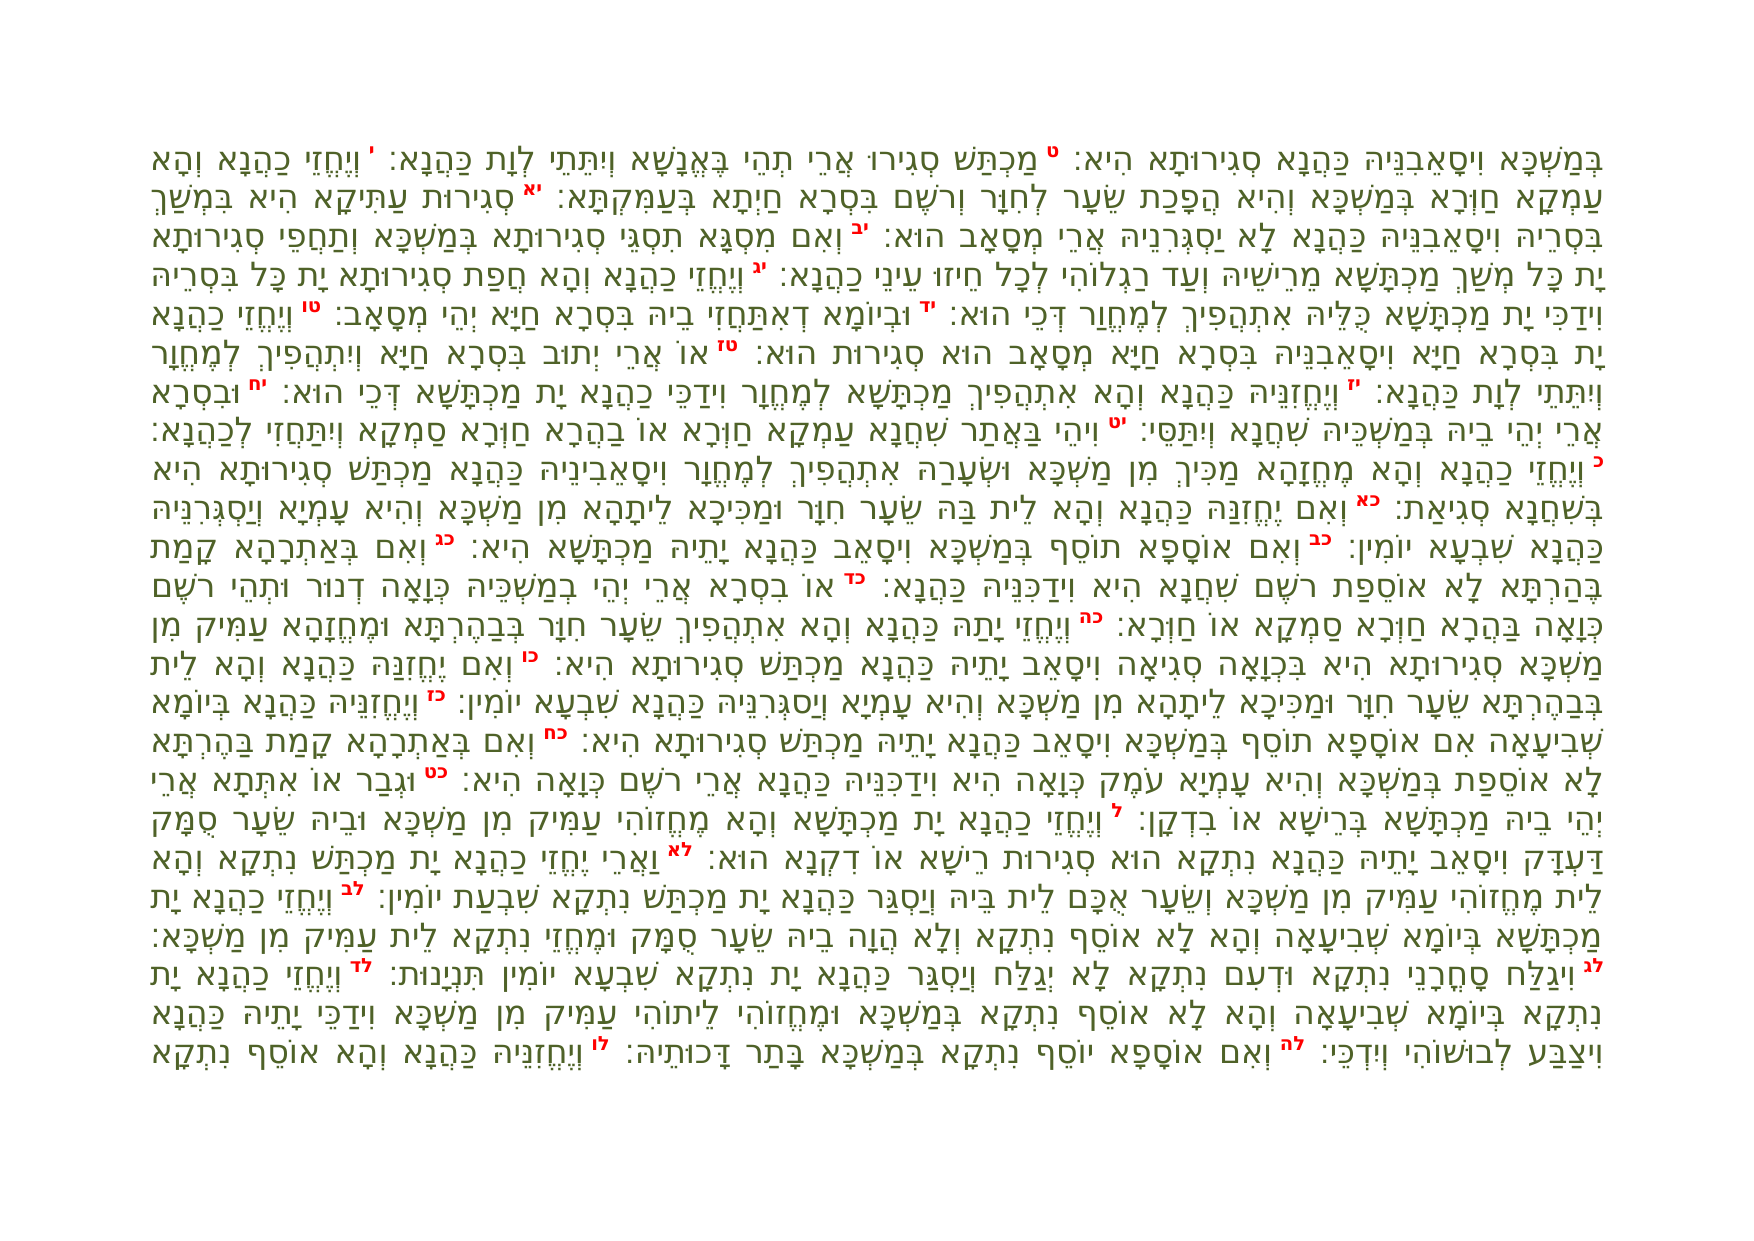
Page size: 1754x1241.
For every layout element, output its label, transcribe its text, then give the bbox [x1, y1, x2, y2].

text בְּמַשְׁכָּא וִיסָאֵבִנֵּיהּ כַּהֲנָא סְגִירוּתָא הִיא׃ ט מַכְתַּשׁ סְגִירוּ אֲרֵי תְהֵי בֶּאֱנָשָׁא וְיִתֵּתֵי לְוָת כַּהֲנָא׃ י וְיֶחֱזֵי כַהֲנָא וְהָא עַמְקָא חַוְּרָא בְּמַשְׁכָּא וְהִיא הֲפָכַת שֵׂעָר לְחִוָּר וְרשֶׁם בִּסְרָא חַיְתָא בְּעַמִּקְתָּא׃ יא סְגִירוּת עַתִּיקָא הִיא בִּמְשַׁךְ בִּסְרֵיהּ וִיסָאֵבִנֵּיהּ כַּהֲנָא לָא יַסְגְּרִנֵיהּ אֲרֵי מְסָאָב הוּא׃ יב וְאִם מִסְגָּא תִסְגֵּי סְגִירוּתָא בְּמַשְׁכָּא וְתַחֲפֵי סְגִירוּתָא יָת כָּל מְשַׁךְ מַכְתָּשָׁא מֵרֵישֵׁיהּ וְעַד רַגְלוֹהִי לְכָל חֵיזוּ עֵינֵי כַהֲנָא׃ יג וְיֶחֱזֵי כַהֲנָא וְהָא חֲפַת סְגִירוּתָא יָת כָּל בִּסְרֵיהּ וִידַכִּי יָת מַכְתָּשָׁא כֻּלֵּיהּ אִתְהֲפִיךְ לְמֶחֱוַר דְּכֵי הוּא׃ יד וּבְיוֹמָא דְאִתַּחֲזִי בֵיהּ בִּסְרָא חַיָּא יְהֵי מְסָאָב׃ טו וְיֶחֱזֵי כַהֲנָא יָת בִּסְרָא חַיָּא וִיסָאֵבִנֵּיהּ בִּסְרָא חַיָּא מְסָאָב הוּא סְגִירוּת הוּא׃ טז אוֹ אֲרֵי יְתוּב בִּסְרָא חַיָּא וְיִתְהֲפִיךְ לְמֶחֱוָר וְיִתֵּתֵי לְוָת כַּהֲנָא׃ יז וְיֶחֱזִנֵּיהּ כַּהֲנָא וְהָא אִתְהֲפִיךְ מַכְתָּשָׁא לְמֶחֱוָר וִידַכֵּי כַהֲנָא יָת מַכְתָּשָׁא דְּכֵי הוּא׃ יח וּבִסְרָא אֲרֵי יְהֵי בֵיהּ בְּמַשְׁכֵּיהּ שִׁחֲנָא וְיִתַּסֵּי׃ יט וִיהֵי בַּאֲתַר שִׁחֲנָא עַמְקָא חַוְּרָא אוֹ בַהֲרָא חַוְּרָא סַמְקָא וְיִתַּחֲזִי לְכַהֲנָא׃ כ וְיֶחֱזֵי כַהֲנָא וְהָא מֶחֱזָהָא מַכִּיךְ מִן מַשְׁכָּא וּשְׂעָרַהּ אִתְהֲפִיךְ לְמֶחֱוָר וִיסָאֵבִינֵיהּ כַּהֲנָא מַכְתַּשׁ סְגִירוּתָא הִיא בְּשִׁחֲנָא סְגִיאַת׃ כא וְאִם יֶחֱזִנַּהּ כַּהֲנָא וְהָא לֵית בַּהּ שֵׂעָר חִוָּר וּמַכִּיכָא לֵיתָהָא מִן מַשְׁכָּא וְהִיא עָמְיָא וְיַסְגְּרִנֵּיהּ כַּהֲנָא שִׁבְעָא יוֹמִין׃ כב וְאִם אוֹסָפָא תוֹסֵף בְּמַשְׁכָּא וִיסָאֵב כַּהֲנָא יָתֵיהּ מַכְתָּשָׁא הִיא׃ כג וְאִם בְּאַתְרָהָא קָמַת בֶּהַרְתָּא לָא אוֹסֵפַת רשֶׁם שִׁחֲנָא הִיא וִידַכִּנֵּיהּ כַּהֲנָא׃ כד אוֹ בִסְרָא אֲרֵי יְהֵי בְמַשְׁכֵּיהּ כְּוָאָה דְנוּר וּתְהֵי רשֶׁם כְּוָאָה בַּהֲרָא חַוְּרָא סַמְקָא אוֹ חַוְּרָא׃ כה וְיֶחֱזֵי יָתַהּ כַּהֲנָא וְהָא אִתְהֲפִיךְ שֵׂעָר חִוָּר בְּבַהֶרְתָּא וּמֶחֱזָהָא עַמִּיק מִן מַשְׁכָּא סְגִירוּתָא הִיא בִּכְוָאָה סְגִיאָה וִיסָאֵב יָתֵיהּ כַּהֲנָא מַכְתַּשׁ סְגִירוּתָא הִיא׃ כו וְאִם יֶחֱזִנַּהּ כַּהֲנָא וְהָא לֵית בְּבַהֶרְתָּא שֵׂעָר חִוָּר וּמַכִּיכָא לֵיתָהָא מִן מַשְׁכָּא וְהִיא עָמְיָא וְיַסגְּרִנֵּיהּ כַּהֲנָא שִׁבְעָא יוֹמִין׃ כז וְיֶחֱזִנֵּיהּ כַּהֲנָא בְּיוֹמָא שְׁבִיעָאָה אִם אוֹסָפָא תוֹסֵף בְּמַשְׁכָּא וִיסָאֵב כַּהֲנָא יָתֵיהּ מַכְתַּשׁ סְגִירוּתָא הִיא׃ כח וְאִם בְּאַתְרָהָא קָמַת בַּהֶרְתָּא לָא אוֹסֵפַת בְּמַשְׁכָּא וְהִיא עָמְיָא עֹמֶק כְּוָאָה הִיא וִידַכִּנֵּיהּ כַּהֲנָא אֲרֵי רשֶׁם כְּוָאָה הִיא׃ כט וּגְבַר אוֹ אִתְּתָא אֲרֵי יְהֵי בֵיהּ מַכְתָּשָׁא בְּרֵישָׁא אוֹ בִדְקָן׃ ל וְיֶחֱזֵי כַהֲנָא יָת מַכְתָּשָׁא וְהָא מֶחֱזוֹהִי עַמִּיק מִן מַשְׁכָּא וּבֵיהּ שֵׂעָר סֻמָּק דַּעְדָּק וִיסָאֵב יָתֵיהּ כַּהֲנָא נִתְקָא הוּא סְגִירוּת רֵישָׁא אוֹ דִקְנָא הוּא׃ לא וַאֲרֵי יֶחֱזֵי כַהֲנָא יָת מַכְתַּשׁ נִתְקָא וְהָא לֵית מֶחֱזוֹהִי עַמִּיק מִן מַשְׁכָּא וְשֵׂעָר אֻכָּם לֵית בֵּיהּ וְיַסְגַּר כַּהֲנָא יָת מַכְתַּשׁ נִתְקָא שִׁבְעַת יוֹמִין׃ לב וְיֶחֱזֵי כַהֲנָא יָת מַכְתָּשָׁא בְּיוֹמָא שְׁבִיעָאָה וְהָא לָא אוֹסֵף נִתְקָא וְלָא הֲוָה בֵיהּ שֵׂעָר סֻמָּק וּמֶחֱזֵי נִתְקָא לֵית עַמִּיק מִן מַשְׁכָּא׃ לג וִיגַלַּח סָחֳרָנֵי נִתְקָא וּדְעִם נִתְקָא לָא יְגַלַּח וְיַסְגַּר כַּהֲנָא יָת נִתְקָא שִׁבְעָא יוֹמִין תִּנְיָנוּת׃ לד וְיֶחֱזֵי כַהֲנָא יָת נִתְקָא בְּיוֹמָא שְׁבִיעָאָה וְהָא לָא אוֹסֵף נִתְקָא בְּמַשְׁכָּא וּמֶחֱזוֹהִי לֵיתוֹהִי עַמִּיק מִן מַשְׁכָּא וִידַכֵּי יָתֵיהּ כַּהֲנָא וִיצַבַּע לְבוּשׁוֹהִי וְיִדְכֵּי׃ לה וְאִם אוֹסָפָא יוֹסֵף נִתְקָא בְּמַשְׁכָּא בָּתַר דָּכוּתֵיהּ׃ לו וְיֶחֱזִנֵּיהּ כַּהֲנָא וְהָא אוֹסֵף נִתְקָא [150, 139, 1604, 1071]
